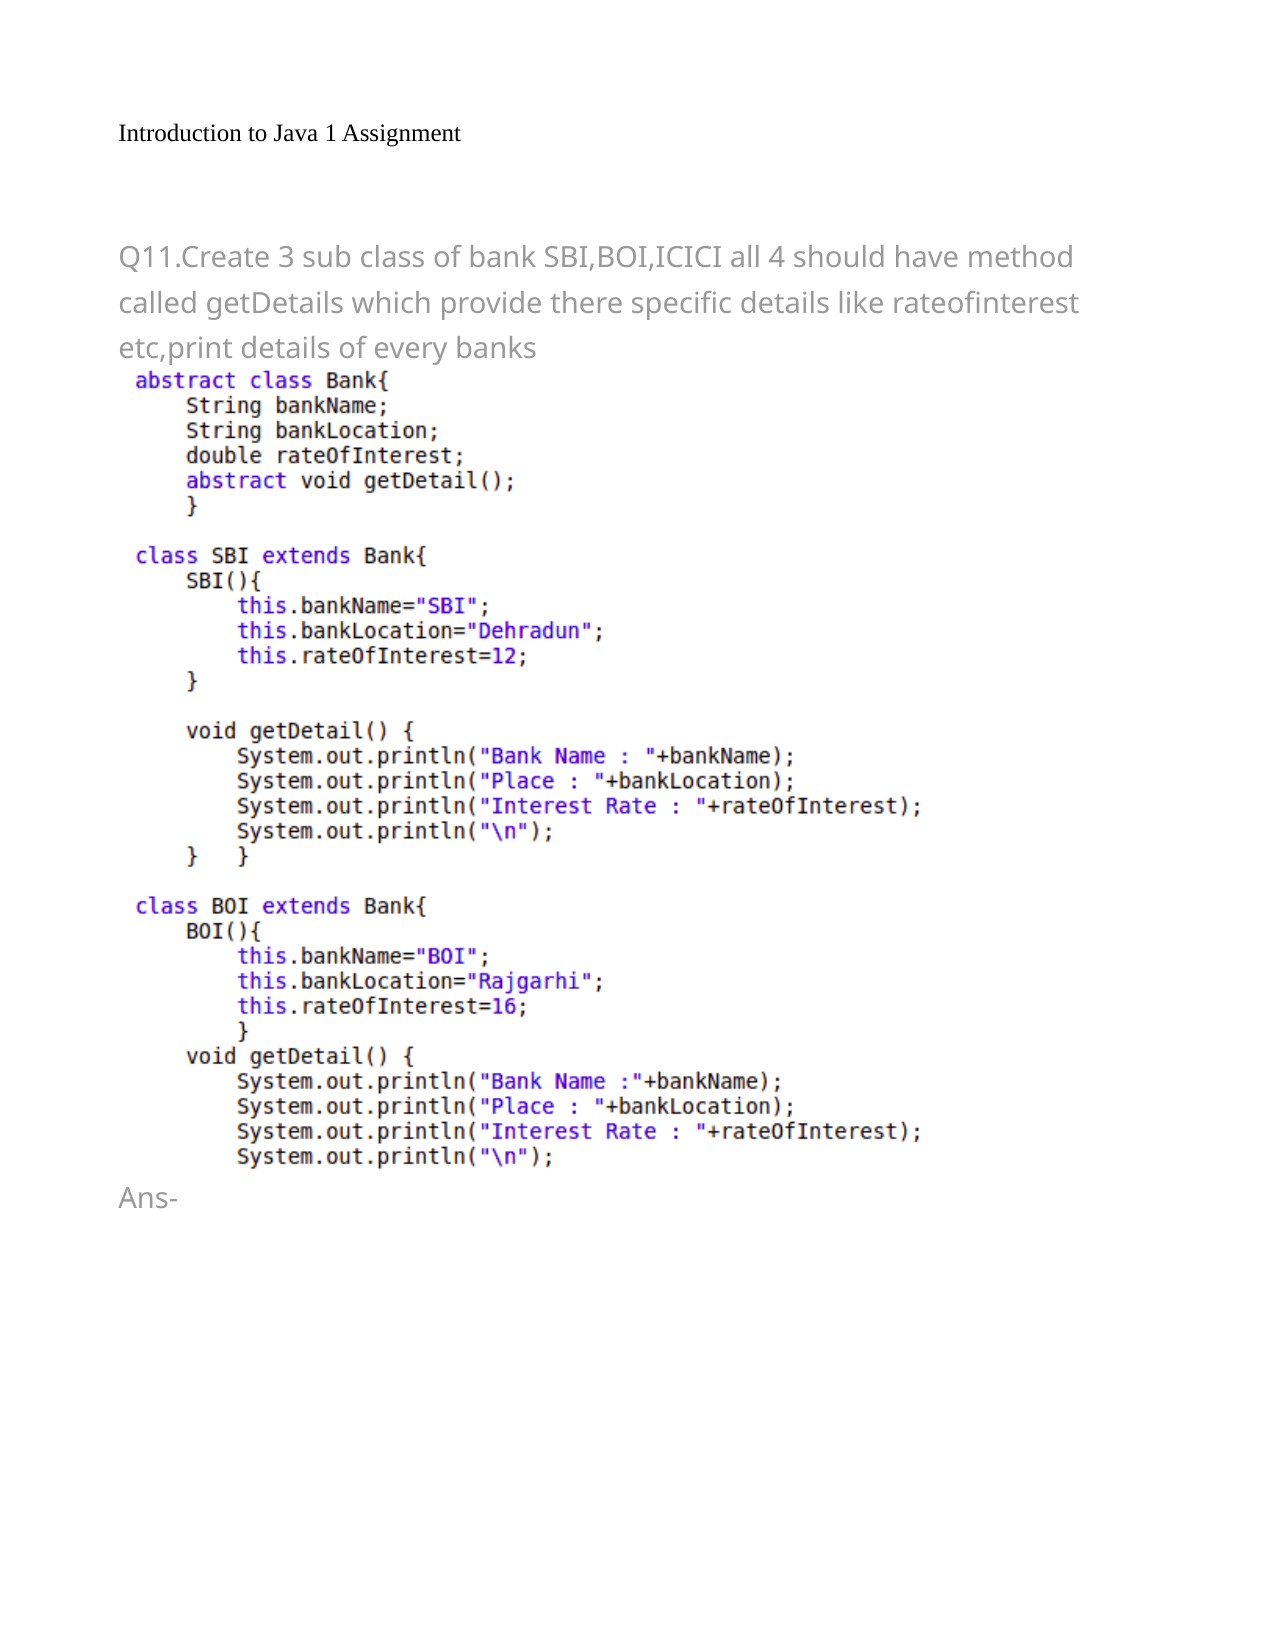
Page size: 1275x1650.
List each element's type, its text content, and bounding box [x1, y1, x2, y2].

text Q11.Create 3 sub class of bank SBI,BOI,ICICI all 4 should have method called getDetails which provide there specific details like rateofinterest etc,print details of every banks [118, 237, 1157, 367]
text Ans- [118, 388, 1157, 1217]
picture [136, 368, 1061, 1172]
